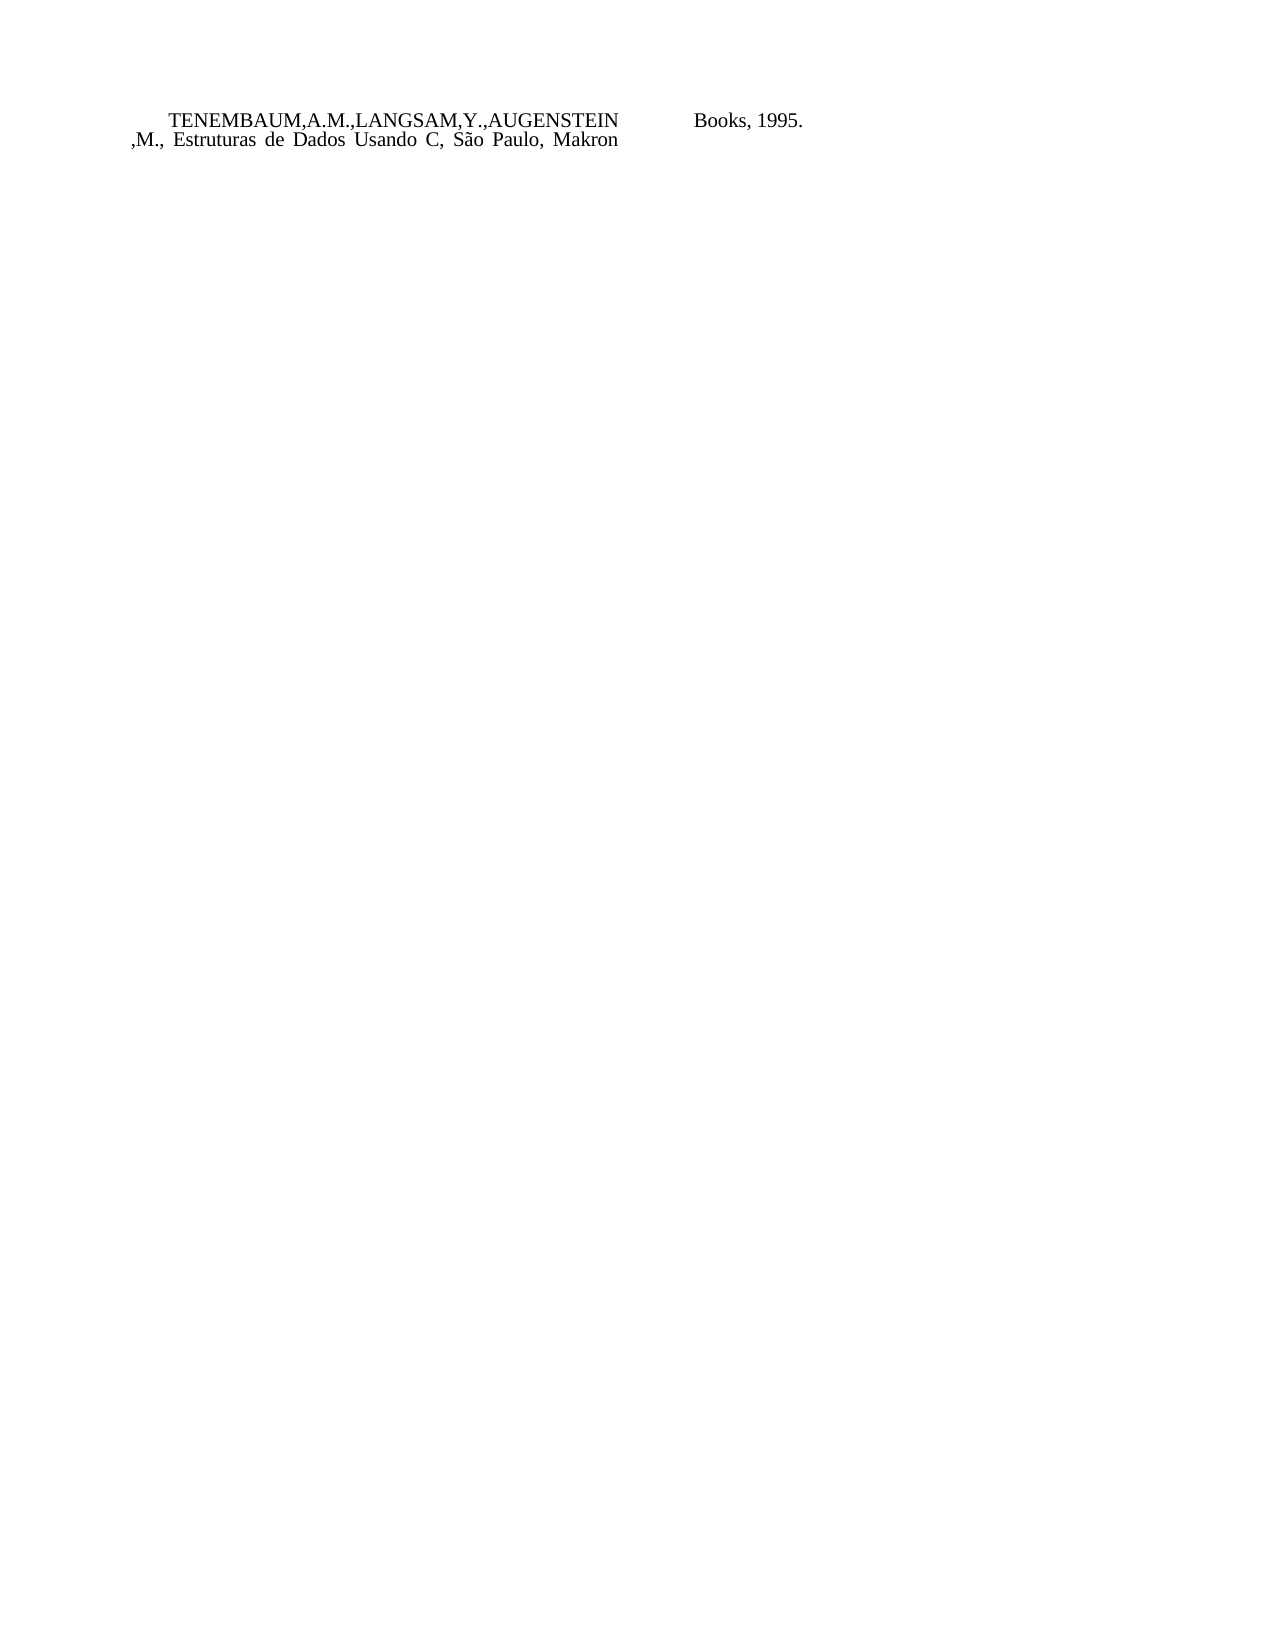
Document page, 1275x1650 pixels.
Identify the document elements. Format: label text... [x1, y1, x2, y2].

text TENEMBAUM,A.M.,LANGSAM,Y.,AUGENSTEIN,M., Estruturas de Dados Usando C, São Paulo, Makron [131, 112, 619, 156]
text Books, 1995. [694, 112, 1182, 131]
